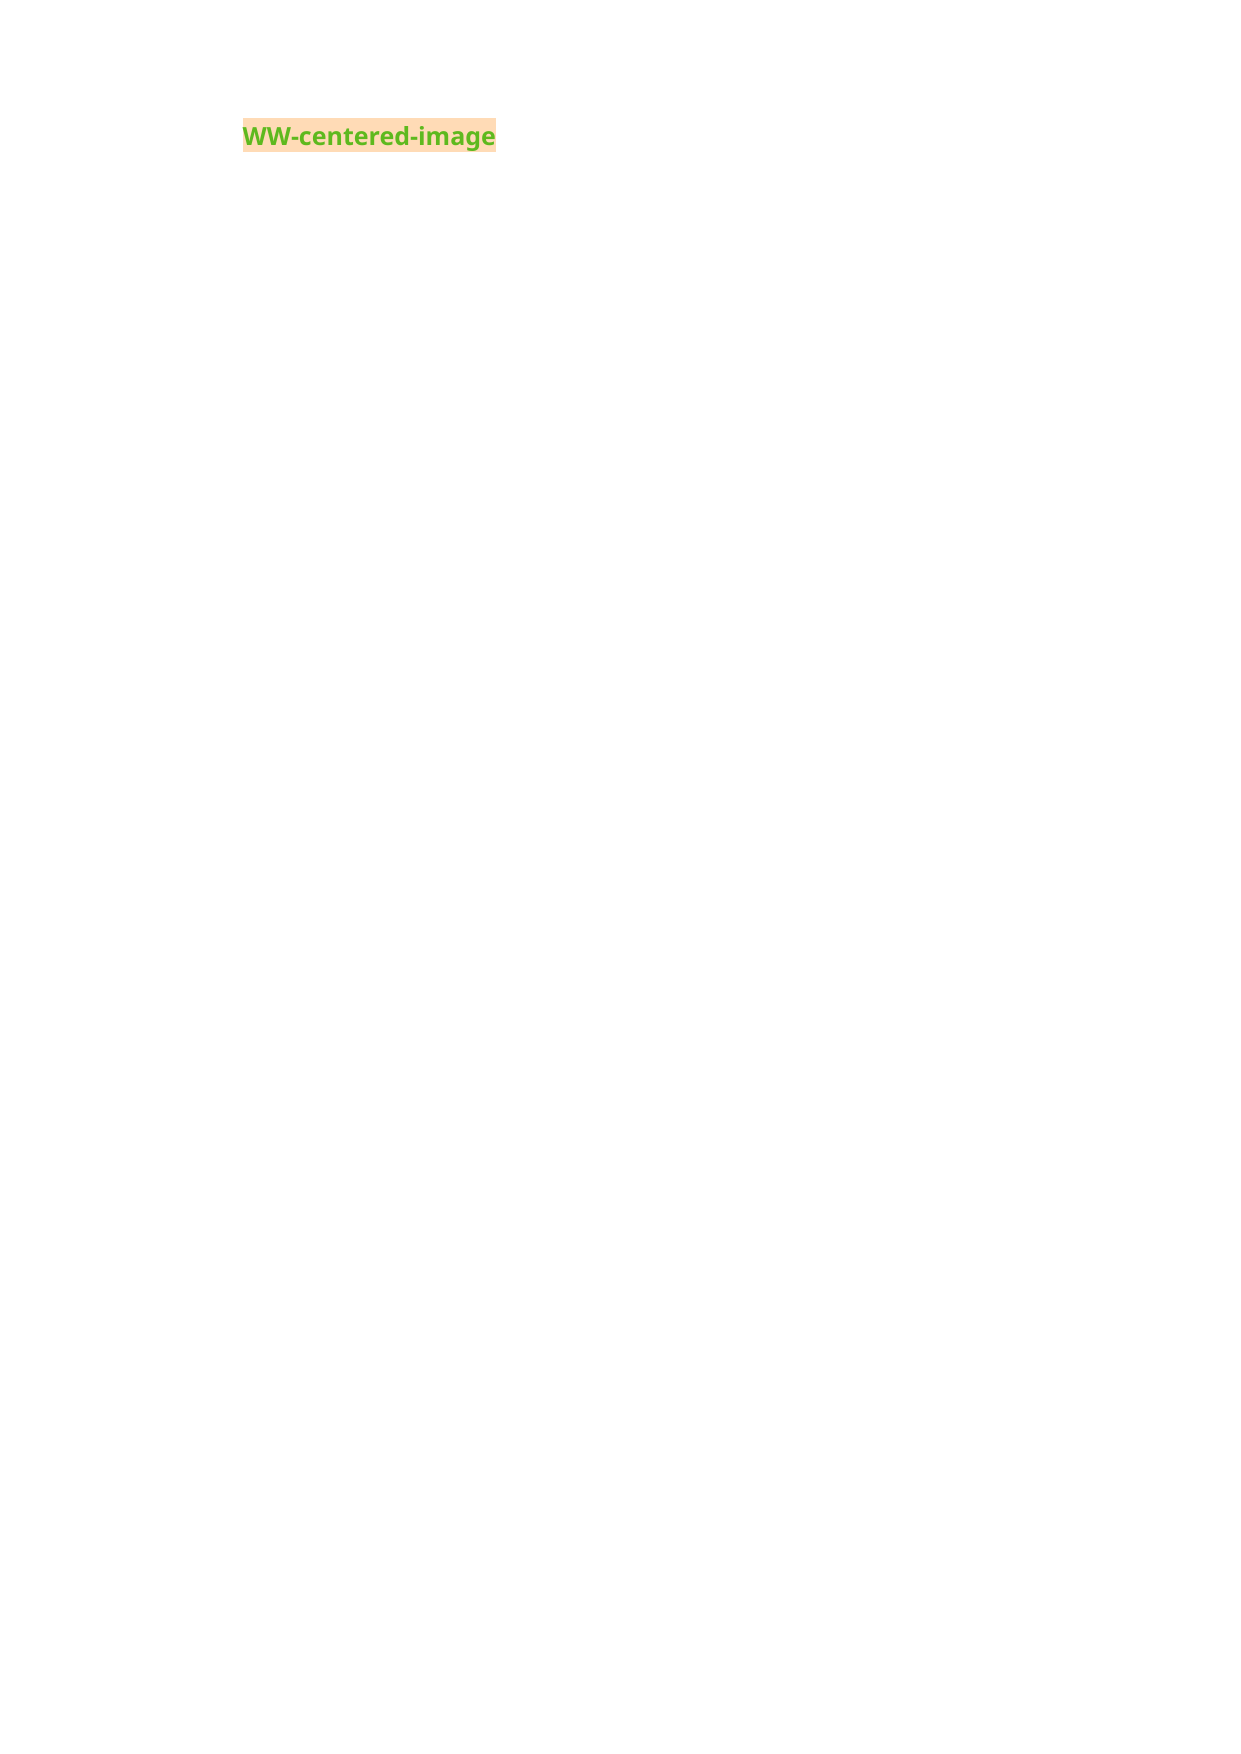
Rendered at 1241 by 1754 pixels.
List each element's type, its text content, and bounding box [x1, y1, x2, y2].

table_cell [118, 181, 620, 243]
table_cell [118, 243, 620, 306]
table_cell WW-centered-image [118, 118, 620, 181]
table_cell [620, 181, 1122, 243]
table_cell [620, 243, 1122, 306]
table_cell [620, 118, 1122, 181]
